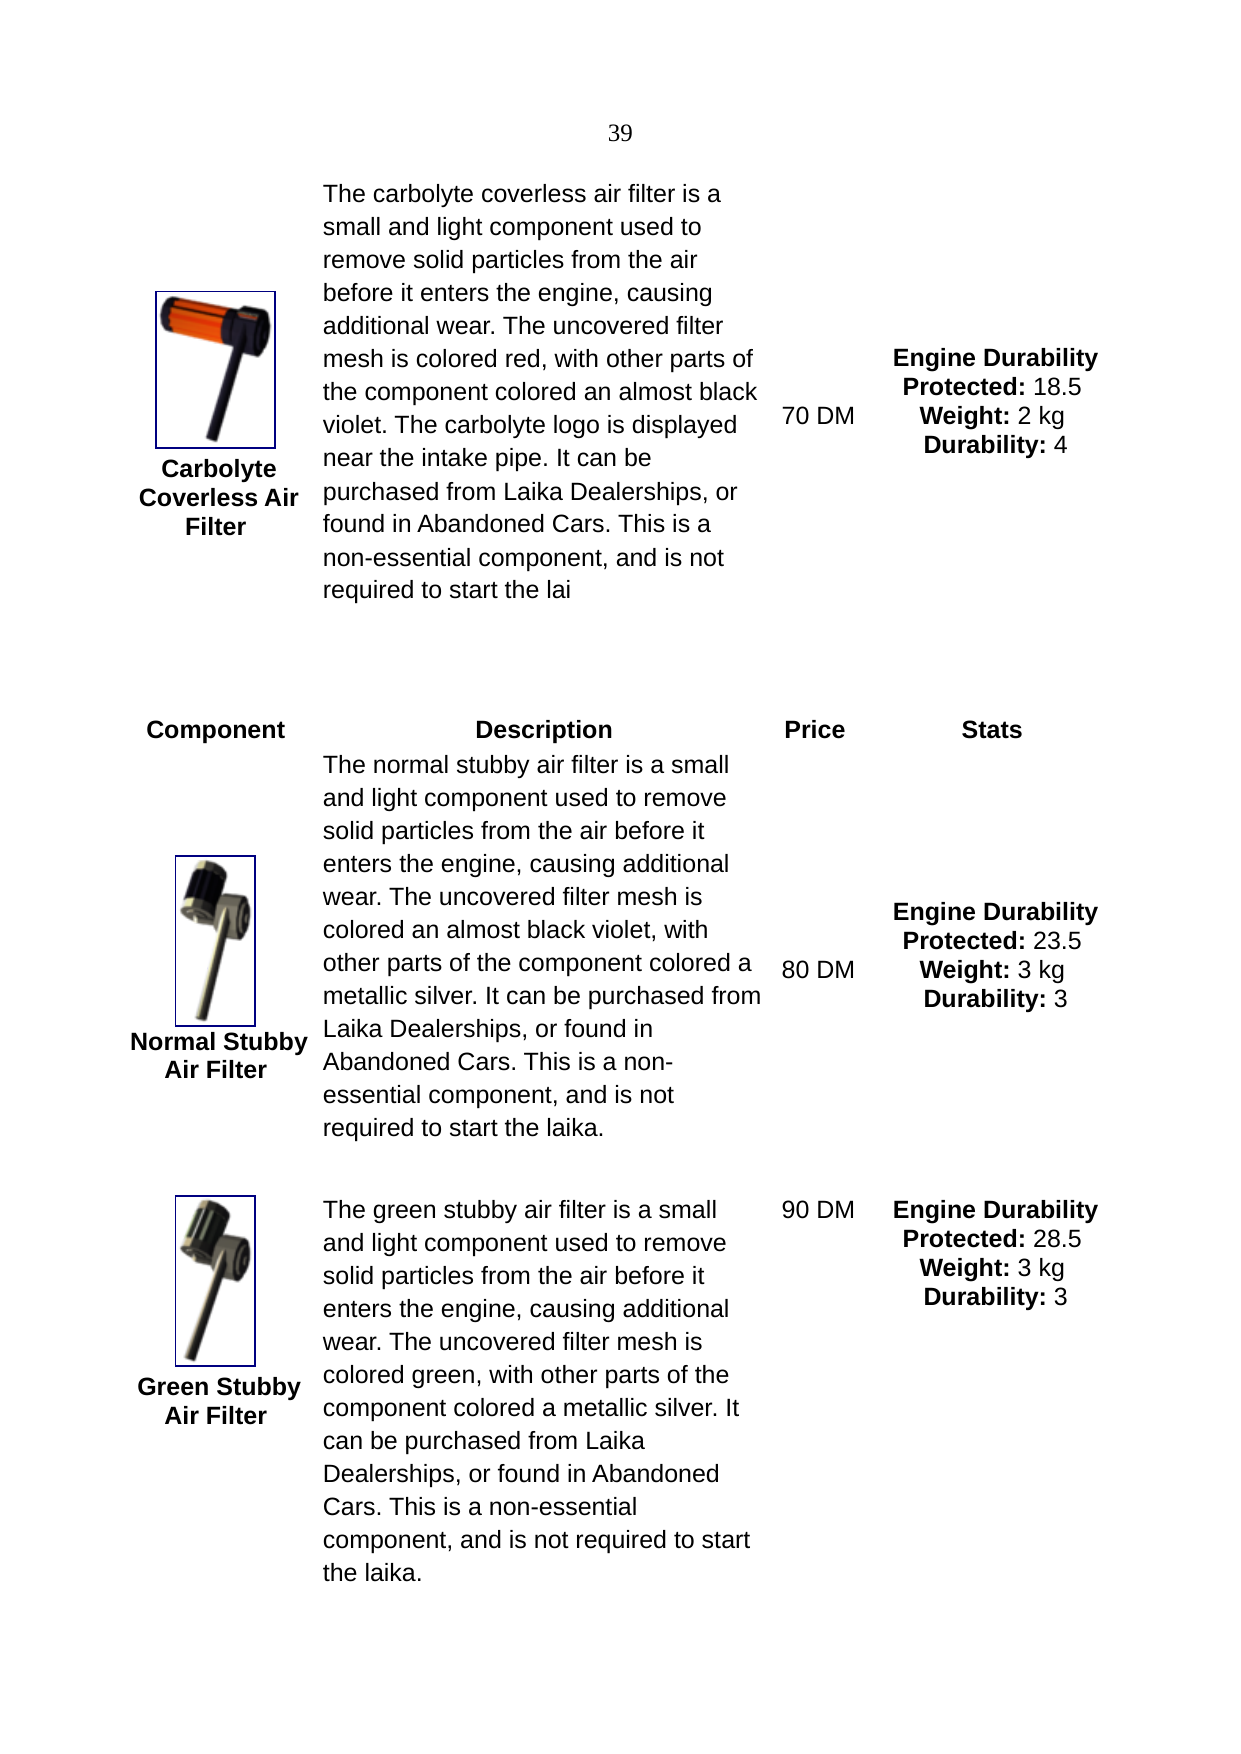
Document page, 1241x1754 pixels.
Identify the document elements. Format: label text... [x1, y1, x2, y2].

table_header Price [768, 712, 868, 747]
table_cell Engine Durability Protected: 18.5 Weight: 2 kg Durability: 4 [868, 176, 1123, 655]
table_cell 90 DM [768, 1192, 868, 1609]
picture [176, 857, 254, 1025]
table_cell 80 DM [768, 747, 868, 1192]
table_cell Engine Durability Protected: 28.5 Weight: 3 kg Durability: 3 [868, 1192, 1123, 1609]
table_header Description [320, 712, 768, 747]
table_header Component [118, 712, 320, 747]
table_cell Normal Stubby Air Filter [118, 747, 320, 1192]
table_cell Green Stubby Air Filter [118, 1192, 320, 1609]
table_cell Carbolyte Coverless Air Filter [118, 176, 320, 655]
table_cell The carbolyte coverless air filter is a small and light component used to remove solid particles from the air before it enters the engine, causing additional wear. The uncovered filter mesh is colored red, with other parts of the component colored an almost black violet. The carbolyte logo is displayed near the intake pipe. It can be purchased from Laika Dealerships, or found in Abandoned Cars. This is a non-essential component, and is not required to start the lai [320, 176, 768, 655]
table_cell Engine Durability Protected: 23.5 Weight: 3 kg Durability: 3 [868, 747, 1123, 1192]
table_cell 70 DM [768, 176, 868, 655]
table_cell The green stubby air filter is a small and light component used to remove solid particles from the air before it enters the engine, causing additional wear. The uncovered filter mesh is colored green, with other parts of the component colored a metallic silver. It can be purchased from Laika Dealerships, or found in Abandoned Cars. This is a non-essential component, and is not required to start the laika. [320, 1192, 768, 1609]
table_header Stats [868, 712, 1123, 747]
picture [176, 1197, 254, 1365]
table_cell The normal stubby air filter is a small and light component used to remove solid particles from the air before it enters the engine, causing additional wear. The uncovered filter mesh is colored an almost black violet, with other parts of the component colored a metallic silver. It can be purchased from Laika Dealerships, or found in Abandoned Cars. This is a non-essential component, and is not required to start the laika. [320, 747, 768, 1192]
picture [157, 292, 274, 447]
